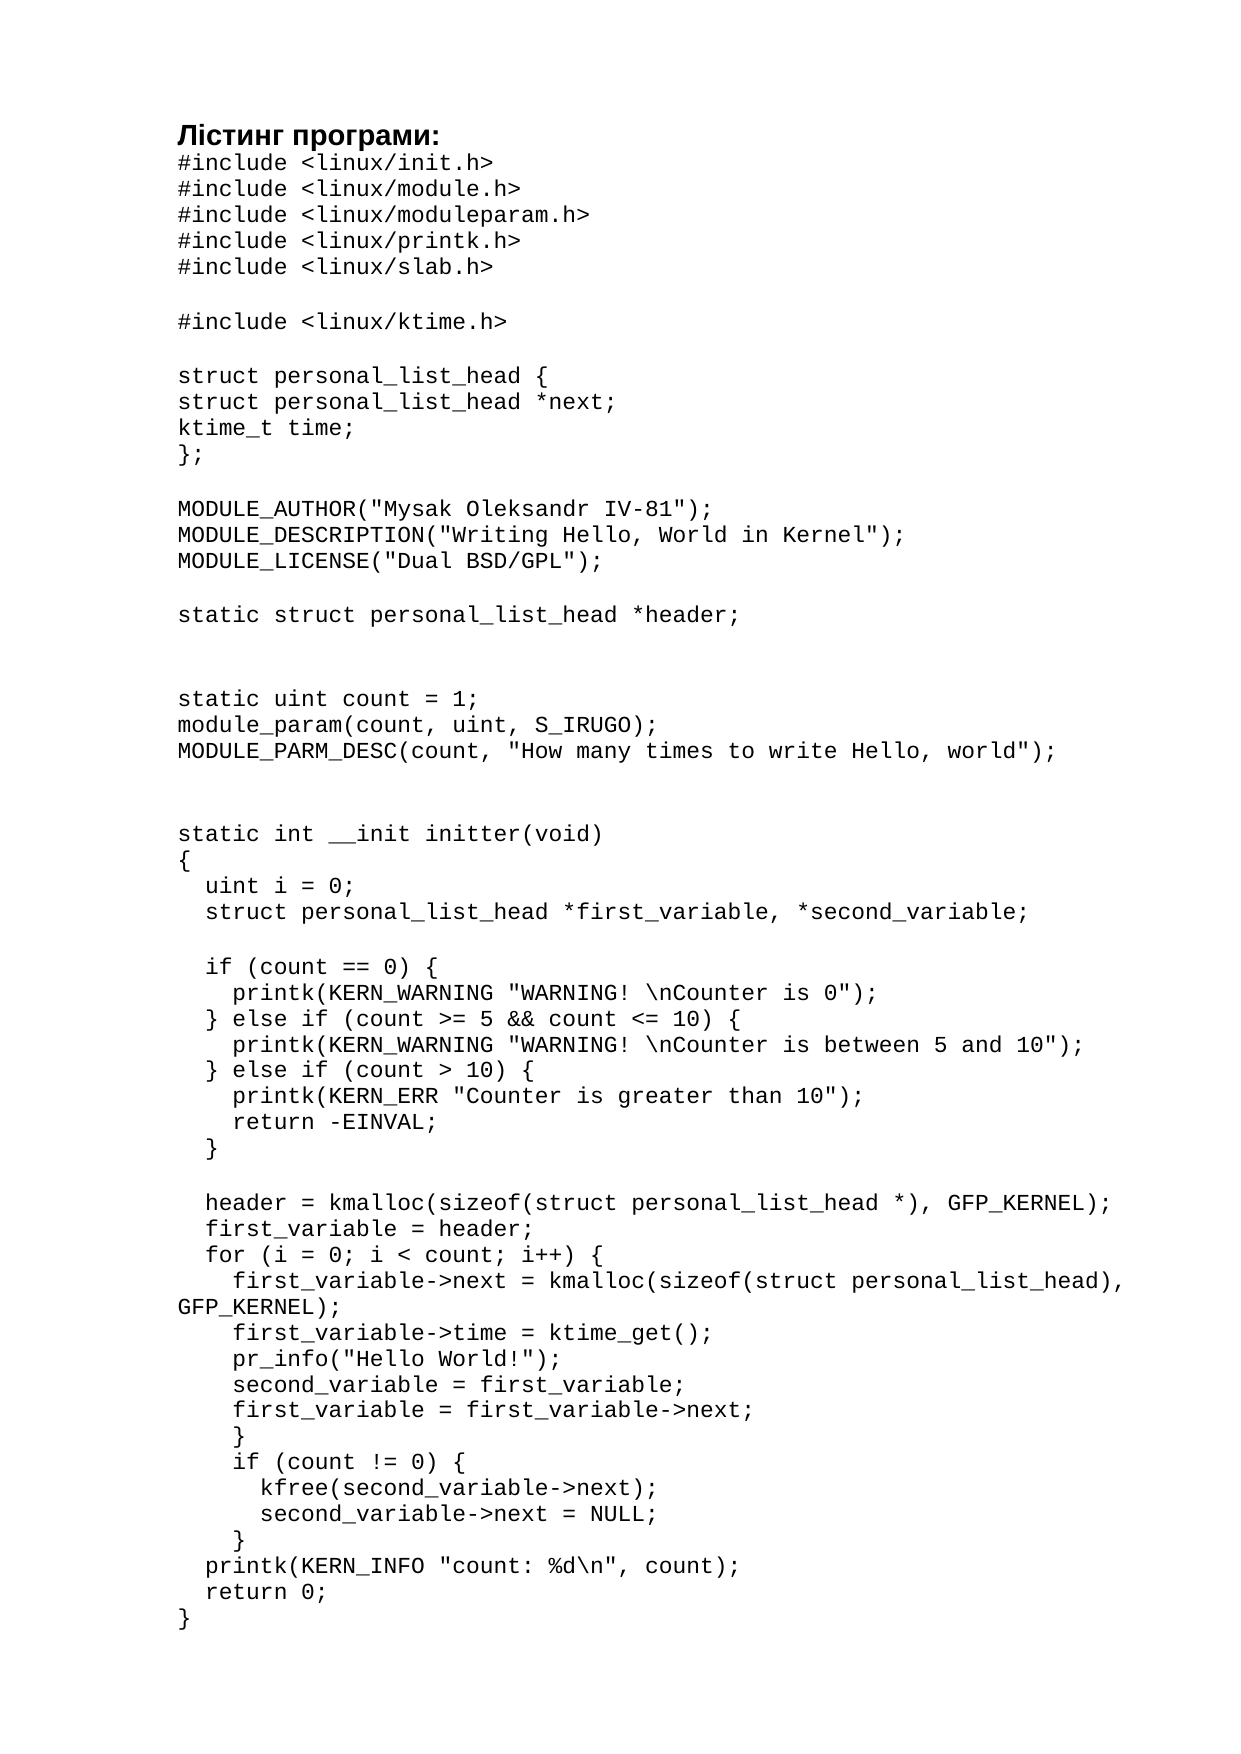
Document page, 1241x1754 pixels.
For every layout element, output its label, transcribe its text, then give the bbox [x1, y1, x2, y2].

text kfree(second_variable->next); [177, 1477, 1152, 1503]
text #include <linux/slab.h> [177, 255, 1152, 281]
text #include <linux/printk.h> [177, 229, 1152, 255]
text second_variable->next = NULL; [177, 1503, 1152, 1528]
text second_variable = first_variable; [177, 1373, 1152, 1399]
text return -EINVAL; [177, 1111, 1152, 1137]
text }; [177, 443, 1152, 468]
text #include <linux/moduleparam.h> [177, 203, 1152, 229]
text printk(KERN_INFO "count: %d\n", count); [177, 1554, 1152, 1580]
text MODULE_PARM_DESC(count, "How many times to write Hello, world"); [177, 739, 1152, 765]
text } [177, 1606, 1152, 1632]
text first_variable->time = ktime_get(); [177, 1321, 1152, 1347]
text struct personal_list_head *next; [177, 391, 1152, 417]
text Лістинг програми: [177, 118, 1152, 152]
text if (count != 0) { [177, 1451, 1152, 1477]
text MODULE_AUTHOR("Mysak Oleksandr IV-81"); [177, 497, 1152, 523]
text static struct personal_list_head *header; [177, 604, 1152, 630]
text static int __init initter(void) [177, 823, 1152, 848]
text struct personal_list_head *first_variable, *second_variable; [177, 900, 1152, 926]
text } [177, 1137, 1152, 1163]
text MODULE_DESCRIPTION("Writing Hello, World in Kernel"); [177, 523, 1152, 549]
text #include <linux/module.h> [177, 178, 1152, 203]
text for (i = 0; i < count; i++) { [177, 1243, 1152, 1269]
text first_variable = first_variable->next; [177, 1399, 1152, 1425]
text printk(KERN_WARNING "WARNING! \nCounter is between 5 and 10"); [177, 1033, 1152, 1059]
text return 0; [177, 1580, 1152, 1606]
text ktime_t time; [177, 417, 1152, 443]
text first_variable->next = kmalloc(sizeof(struct personal_list_head), GFP_KERNEL); [177, 1269, 1152, 1321]
text struct personal_list_head { [177, 365, 1152, 391]
text #include <linux/init.h> [177, 152, 1152, 178]
text static uint count = 1; [177, 687, 1152, 713]
text } else if (count > 10) { [177, 1059, 1152, 1085]
text module_param(count, uint, S_IRUGO); [177, 713, 1152, 739]
text printk(KERN_ERR "Counter is greater than 10"); [177, 1085, 1152, 1111]
text if (count == 0) { [177, 955, 1152, 981]
text #include <linux/ktime.h> [177, 310, 1152, 336]
text uint i = 0; [177, 874, 1152, 900]
text { [177, 848, 1152, 874]
text first_variable = header; [177, 1217, 1152, 1243]
text } [177, 1425, 1152, 1451]
text header = kmalloc(sizeof(struct personal_list_head *), GFP_KERNEL); [177, 1191, 1152, 1217]
text MODULE_LICENSE("Dual BSD/GPL"); [177, 549, 1152, 575]
text pr_info("Hello World!"); [177, 1347, 1152, 1373]
text } [177, 1528, 1152, 1554]
text printk(KERN_WARNING "WARNING! \nCounter is 0"); [177, 981, 1152, 1007]
text } else if (count >= 5 && count <= 10) { [177, 1007, 1152, 1033]
